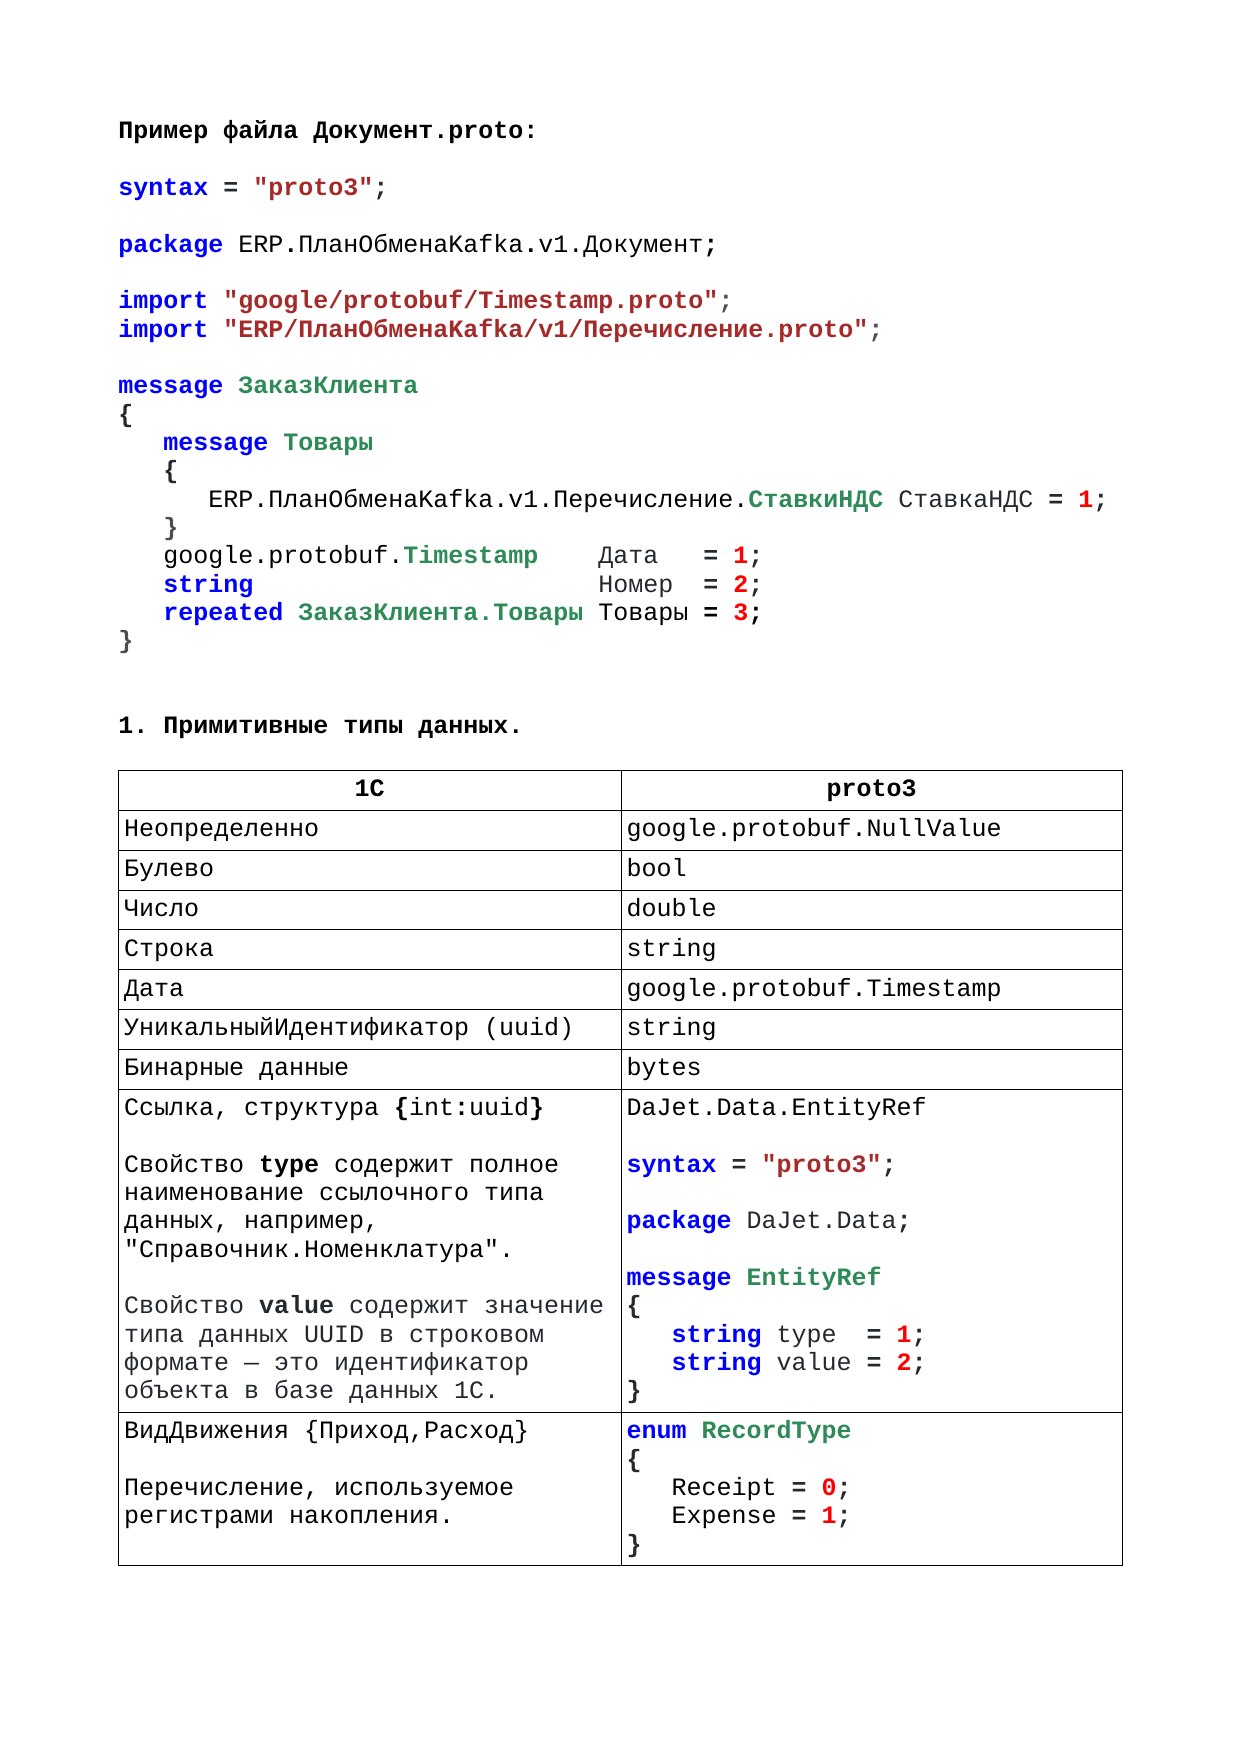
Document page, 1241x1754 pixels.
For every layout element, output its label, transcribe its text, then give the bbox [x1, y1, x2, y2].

table_cell Число [119, 891, 621, 929]
text google.protobuf.Timestamp Дата = 1; [118, 543, 1122, 571]
text import "google/protobuf/Timestamp.proto"; [118, 288, 1122, 316]
text string Номер = 2; [118, 571, 1122, 600]
table_cell ВидДвижения {Приход,Расход} Перечисление, используемое регистрами накопления. [119, 1413, 621, 1565]
table_cell Бинарные данные [119, 1050, 621, 1089]
table_cell string [622, 930, 1122, 969]
text package ERP.ПланОбменаKafka.v1.Документ; [118, 231, 1122, 260]
table_cell string [622, 1010, 1122, 1049]
text 1. Примитивные типы данных. [118, 713, 1122, 741]
table_header 1С [119, 771, 621, 810]
table_cell Ссылка, структура {int:uuid} Свойство type содержит полное наименование ссылочного типа данных, например, "Справочник.Номенклатура". Свойство value содержит значение типа данных UUID в строковом формате — это идентификатор объекта в базе данных 1С. [119, 1090, 621, 1412]
table_cell Дата [119, 970, 621, 1009]
table_cell bool [622, 851, 1122, 889]
table_cell Неопределенно [119, 811, 621, 849]
text Пример файла Документ.proto: [118, 118, 1122, 146]
table_cell Строка [119, 930, 621, 969]
text message ЗаказКлиента [118, 373, 1122, 401]
table_cell enum RecordType { Receipt = 0; Expense = 1; } [622, 1413, 1122, 1565]
text syntax = "proto3"; [118, 175, 1122, 203]
text { [118, 401, 1122, 430]
text ERP.ПланОбменаKafka.v1.Перечисление.СтавкиНДС СтавкаНДС = 1; [118, 486, 1122, 515]
table_cell double [622, 891, 1122, 929]
table_cell bytes [622, 1050, 1122, 1089]
text repeated ЗаказКлиента.Товары Товары = 3; [118, 600, 1122, 628]
table_cell DaJet.Data.EntityRef syntax = "proto3"; package DaJet.Data; message EntityRef { string type = 1; string value = 2; } [622, 1090, 1122, 1412]
text { [118, 458, 1122, 486]
table_cell google.protobuf.NullValue [622, 811, 1122, 849]
text } [118, 628, 1122, 656]
text import "ERP/ПланОбменаKafka/v1/Перечисление.proto"; [118, 316, 1122, 345]
text } [118, 515, 1122, 543]
table_header proto3 [622, 771, 1122, 810]
table_cell УникальныйИдентификатор (uuid) [119, 1010, 621, 1049]
table_cell google.protobuf.Timestamp [622, 970, 1122, 1009]
text message Товары [118, 430, 1122, 458]
table_cell Булево [119, 851, 621, 889]
